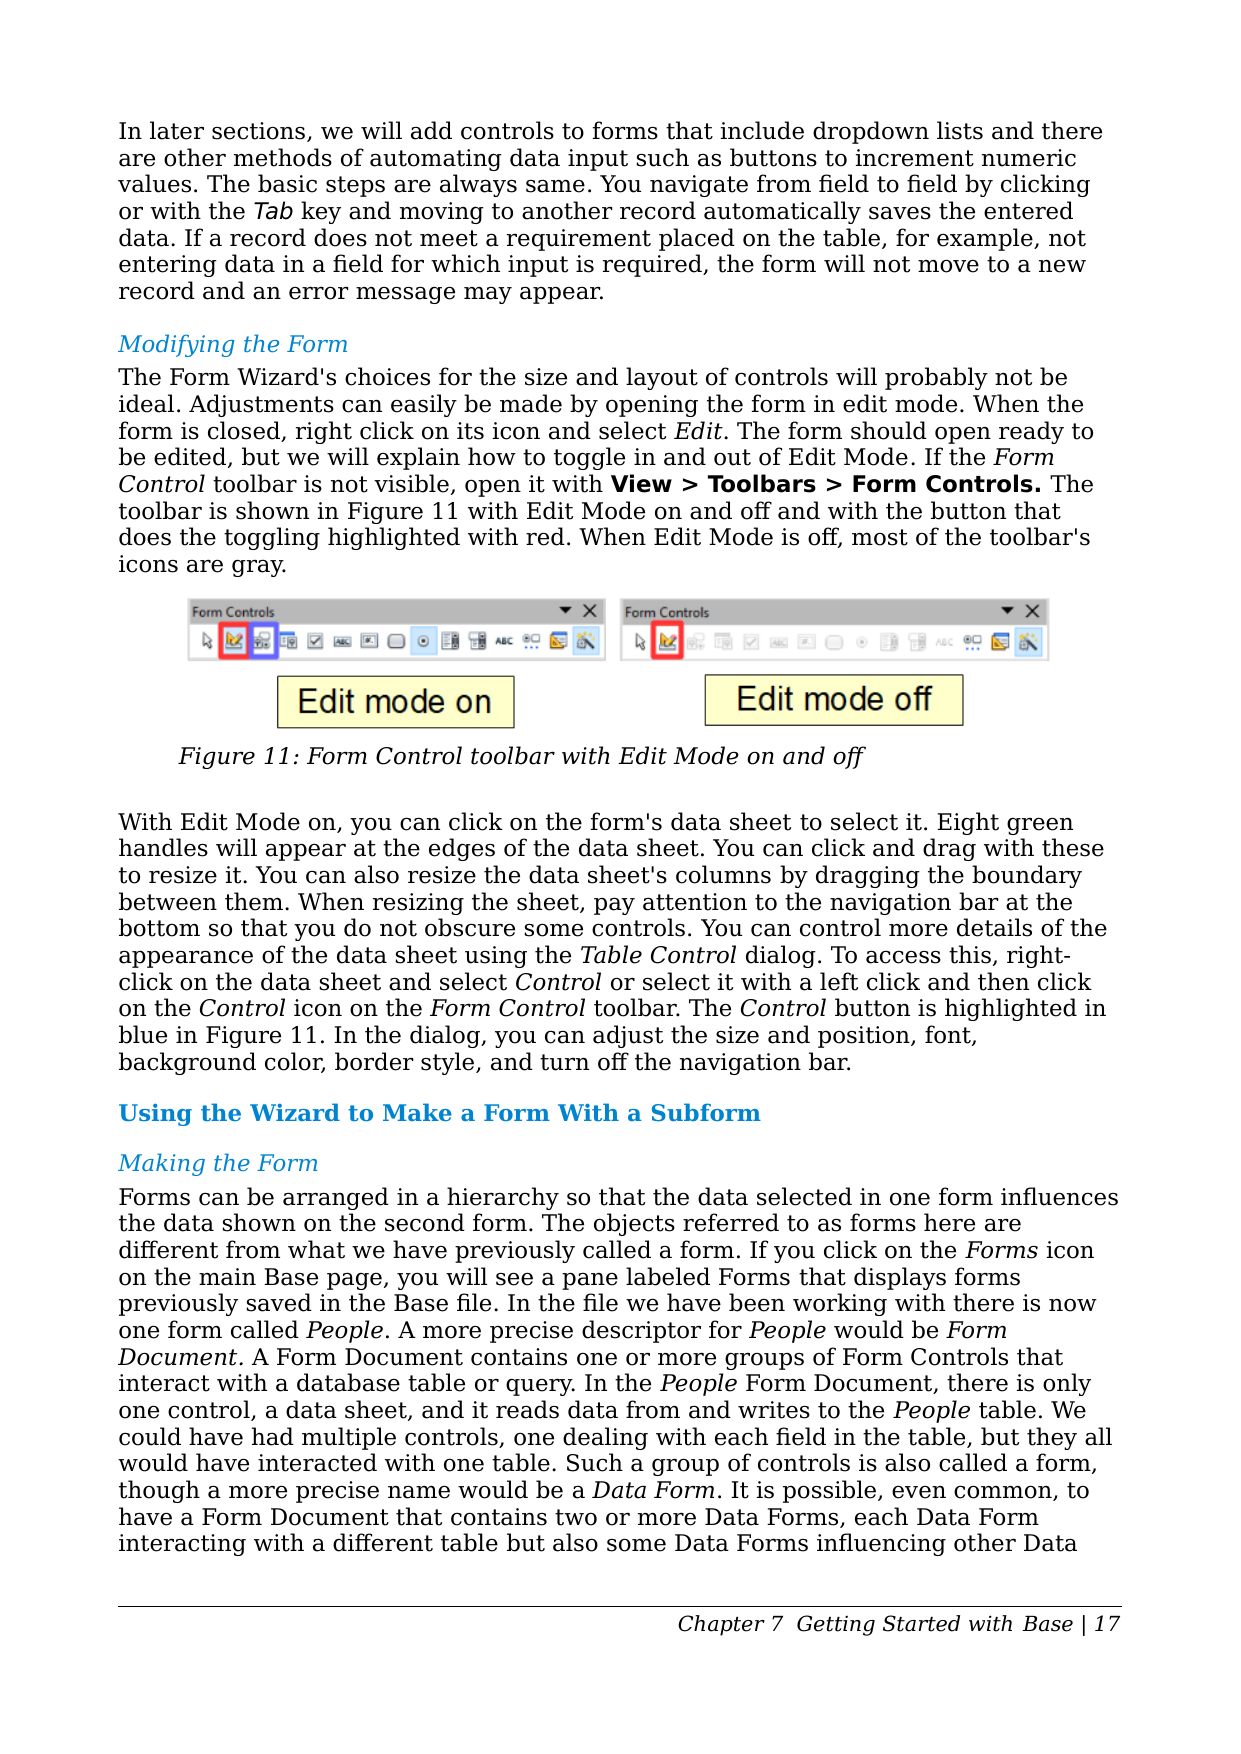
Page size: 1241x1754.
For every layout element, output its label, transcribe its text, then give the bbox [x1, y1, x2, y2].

subtitle Modifying the Form [118, 331, 1122, 358]
text The Form Wizard's choices for the size and layout of controls will probably not be ideal. Adjustments can easily be made by opening the form in edit mode. When the form is closed, right click on its icon and select Edit. The form should open ready to be edited, but we will explain how to toggle in and out of Edit Mode. If the Form Control toolbar is not visible, open it with View > Toolbars > Form Controls. The toolbar is shown in Figure 11 with Edit Mode on and off and with the button that does the toggling highlighted with red. When Edit Mode is off, most of the toolbar's icons are gray. [118, 364, 1122, 578]
subtitle Making the Form [118, 1151, 1122, 1177]
picture [181, 590, 1060, 743]
text In later sections, we will add controls to forms that include dropdown lists and there are other methods of automating data input such as buttons to increment numeric values. The basic steps are always same. You navigate from field to field by clicking or with the Tab key and moving to another record automatically saves the entered data. If a record does not meet a requirement placed on the table, for example, not entering data in a field for which input is required, the form will not move to a new record and an error message may appear. [118, 118, 1122, 305]
text With Edit Mode on, you can click on the form's data sheet to select it. Eight green handles will appear at the edges of the data sheet. You can click and drag with these to resize it. You can also resize the data sheet's columns by dragging the boundary between them. When resizing the sheet, pay attention to the navigation bar at the bottom so that you do not obscure some controls. You can control more details of the appearance of the data sheet using the Table Control dialog. To access this, right-click on the data sheet and select Control or select it with a left click and then click on the Control icon on the Form Control toolbar. The Control button is highlighted in blue in Figure 11. In the dialog, you can adjust the size and position, font, background color, border style, and turn off the navigation bar. [118, 809, 1122, 1075]
subtitle Using the Wizard to Make a Form With a Subform [118, 1099, 1122, 1126]
text Figure 11: Form Control toolbar with Edit Mode on and off [178, 590, 1062, 769]
text Forms can be arranged in a hierarchy so that the data selected in one form influences the data shown on the second form. The objects referred to as forms here are different from what we have previously called a form. If you click on the Forms icon on the main Base page, you will see a pane labeled Forms that displays forms previously saved in the Base file. In the file we have been working with there is now one form called People. A more precise descriptor for People would be Form Document. A Form Document contains one or more groups of Form Controls that interact with a database table or query. In the People Form Document, there is only one control, a data sheet, and it reads data from and writes to the People table. We could have had multiple controls, one dealing with each field in the table, but they all would have interacted with one table. Such a group of controls is also called a form, though a more precise name would be a Data Form. It is possible, even common, to have a Form Document that contains two or more Data Forms, each Data Form interacting with a different table but also some Data Forms influencing other Data [118, 1184, 1122, 1557]
